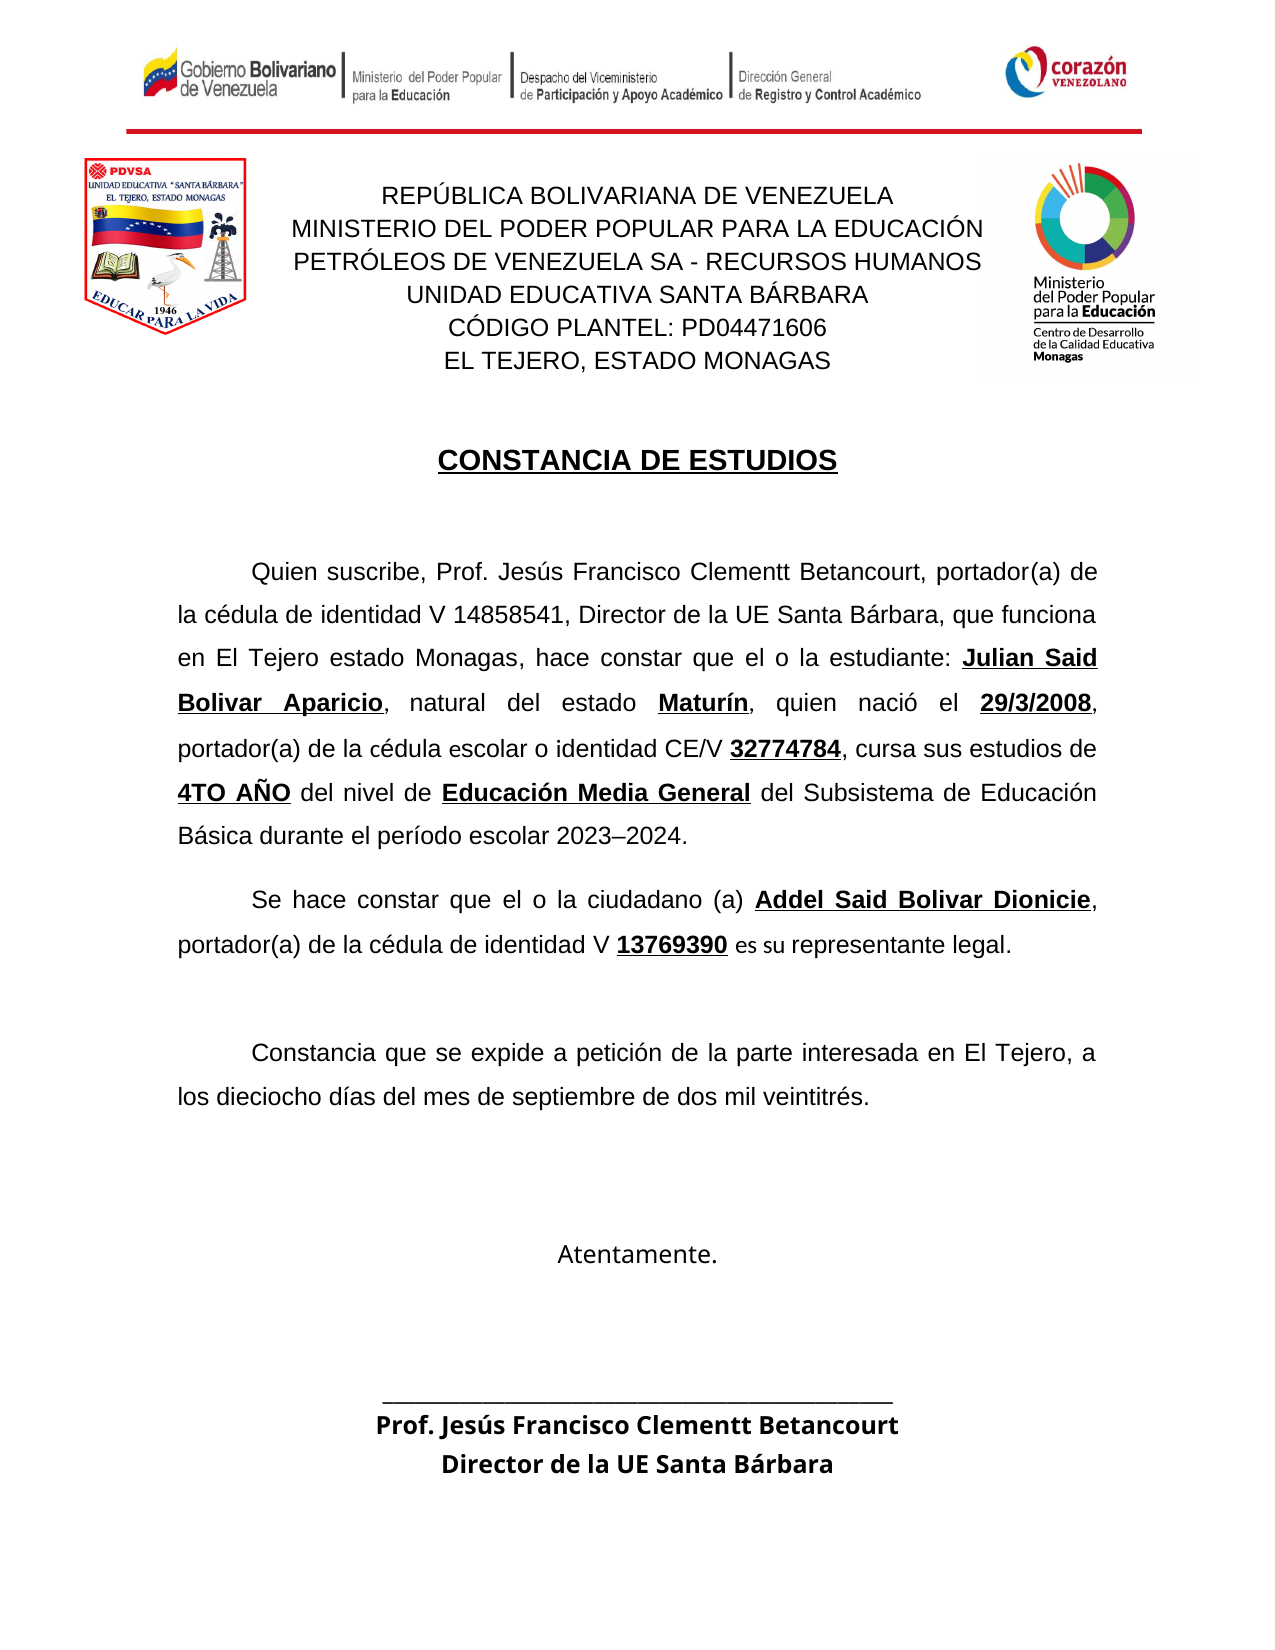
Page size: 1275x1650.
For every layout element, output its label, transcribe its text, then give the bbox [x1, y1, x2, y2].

subtitle REPÚBLICA BOLIVARIANA DE VENEZUELA [252, 181, 978, 209]
text Prof. Jesús Francisco Clementt Betancourt [177, 1407, 1098, 1441]
picture [978, 153, 1200, 377]
subtitle MINISTERIO DEL PODER POPULAR PARA LA EDUCACIÓN [252, 214, 978, 242]
subtitle PETRÓLEOS DE VENEZUELA SA - RECURSOS HUMANOS [252, 247, 978, 275]
text Constancia que se expide a petición de la parte interesada en El Tejero, a los dieciocho días del mes de septiembre de dos mil veintitrés. [177, 1038, 1098, 1110]
text ______________________________________________ [177, 1373, 1098, 1407]
picture [79, 158, 252, 335]
text CÓDIGO PLANTEL: PD04471606 [177, 313, 978, 341]
text UNIDAD EDUCATIVA SANTA BÁRBARA [252, 280, 978, 308]
subtitle CONSTANCIA DE ESTUDIOS [177, 443, 1098, 476]
text Quien suscribe, Prof. Jesús Francisco Clementt Betancourt, portador(a) de la cédula de identidad V 14858541, Director de la UE Santa Bárbara, que funciona en El Tejero estado Monagas, hace constar que el o la estudiante: Julian Said Bolivar Aparicio, natural del estado Maturín, quien nació el 29/3/2008, portador(a) de la cédula escolar o identidad CE/V 32774784, cursa sus estudios de 4TO AÑO del nivel de Educación Media General del Subsistema de Educación Básica durante el período escolar 2023–2024. [177, 557, 1098, 849]
text Atentamente. [177, 1237, 1098, 1271]
text EL TEJERO, ESTADO MONAGAS [177, 346, 978, 374]
text Director de la UE Santa Bárbara [177, 1447, 1098, 1481]
text Se hace constar que el o la ciudadano (a) Addel Said Bolivar Dionicie, portador(a) de la cédula de identidad V 13769390 es su representante legal. [177, 885, 1098, 959]
picture [126, 11, 1142, 134]
